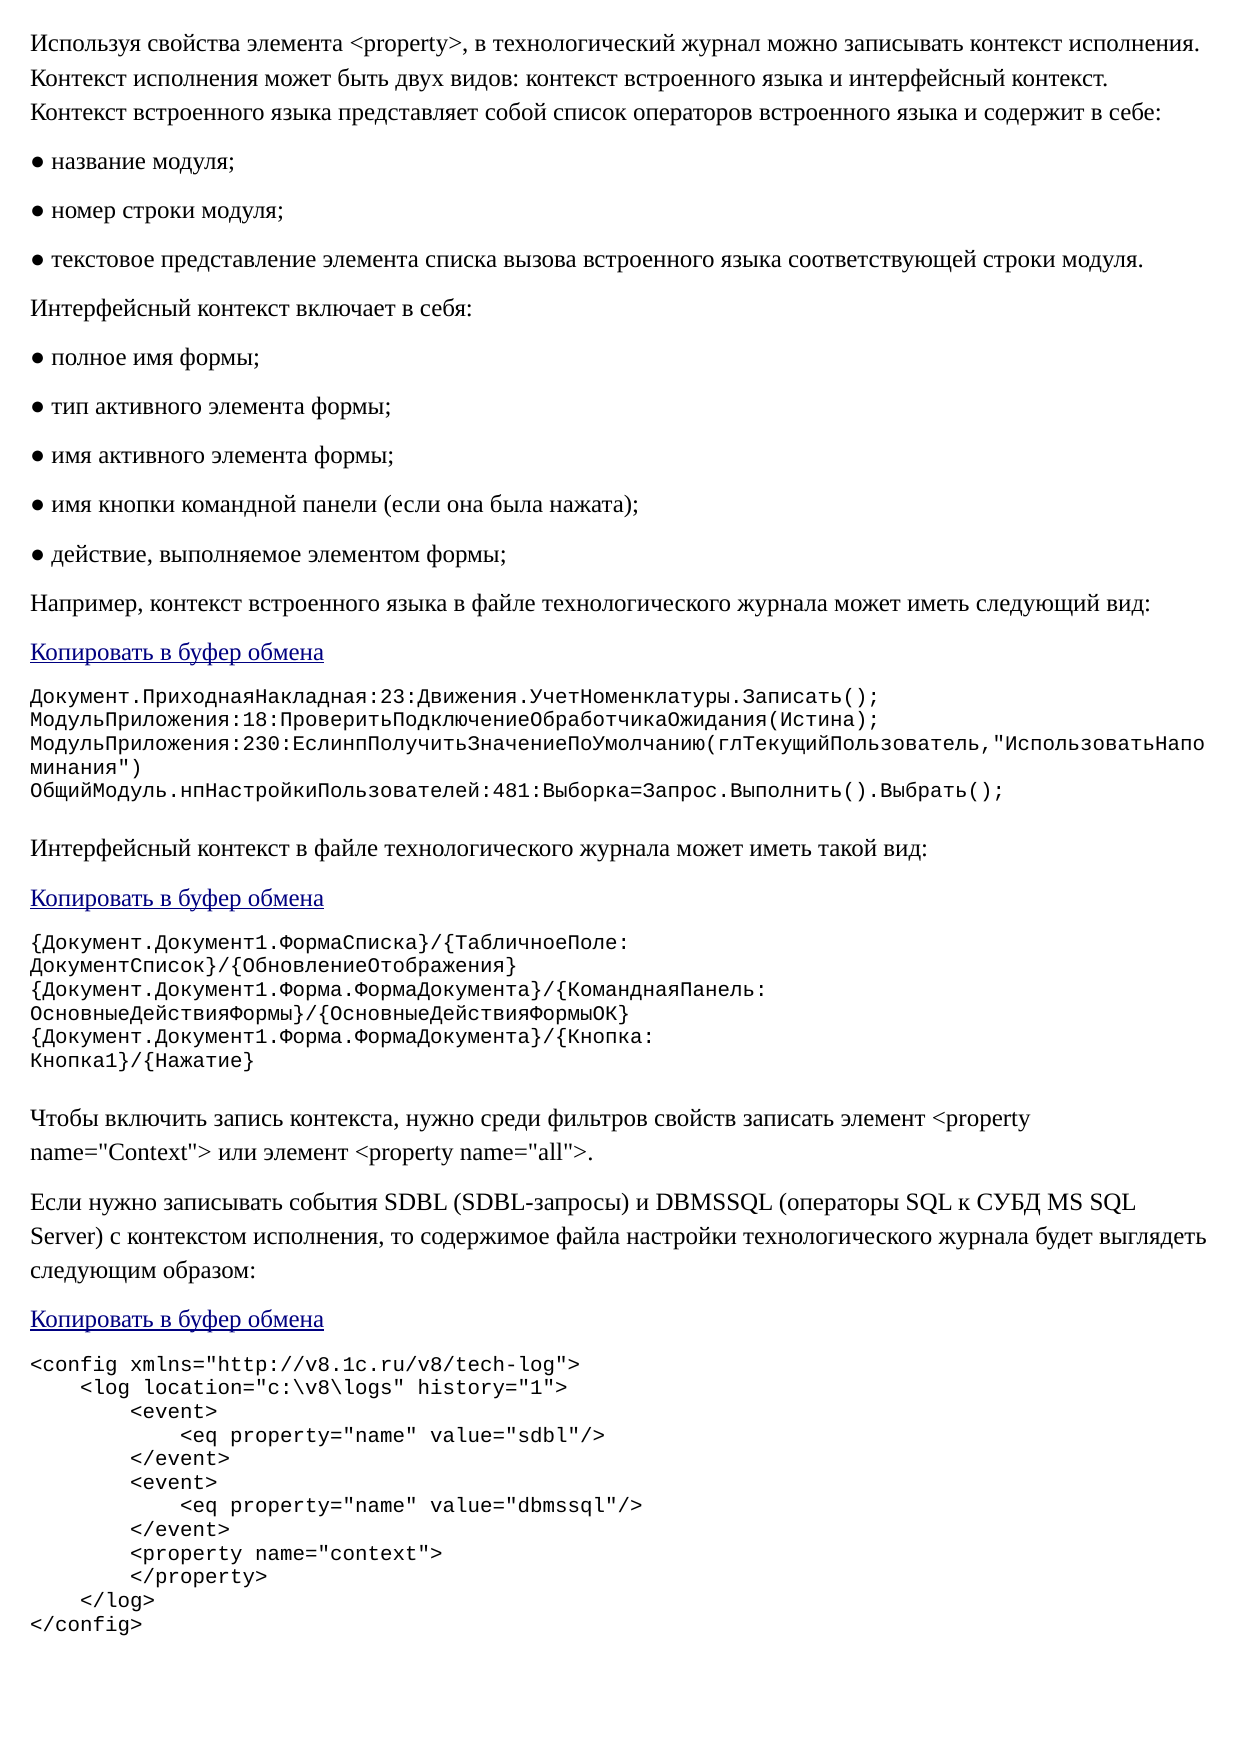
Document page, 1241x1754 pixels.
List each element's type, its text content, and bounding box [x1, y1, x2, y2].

text ● имя активного элемента формы; [30, 441, 1211, 469]
text ● имя кнопки командной панели (если она была нажата); [30, 489, 1211, 518]
text Кнопка1}/{Нажатие} [30, 1050, 1211, 1073]
text </event> [30, 1519, 1211, 1543]
text Копировать в буфер обмена [30, 1304, 1211, 1333]
text <event> [30, 1472, 1211, 1496]
text МодульПриложения:18:ПроверитьПодключениеОбработчикаОжидания(Истина); [30, 709, 1211, 733]
text Если нужно записывать события SDBL (SDBL-запросы) и DBMSSQL (операторы SQL к СУБД MS SQL Server) с контекстом исполнения, то содержимое файла настройки технологического журнала будет выглядеть следующим образом: [30, 1187, 1211, 1284]
text Используя свойства элемента <property>, в технологический журнал можно записывать контекст исполнения. Контекст исполнения может быть двух видов: контекст встроенного языка и интерфейсный контекст. Контекст встроенного языка представляет собой список операторов встроенного языка и содержит в себе: [30, 28, 1211, 126]
text <log location="c:\v8\logs" history="1"> [30, 1377, 1211, 1401]
text ● название модуля; [30, 146, 1211, 175]
text ОсновныеДействияФормы}/{ОсновныеДействияФормыОК} [30, 1003, 1211, 1026]
text </event> [30, 1448, 1211, 1472]
text ДокументСписок}/{ОбновлениеОтображения} [30, 955, 1211, 979]
text МодульПриложения:230:ЕслинпПолучитьЗначениеПоУмолчанию(глТекущийПользователь,"ИспользоватьНапоминания") [30, 733, 1211, 780]
text ● номер строки модуля; [30, 195, 1211, 224]
text Чтобы включить запись контекста, нужно среди фильтров свойств записать элемент <property name="Сontext"> или элемент <property name="all">. [30, 1103, 1211, 1166]
text ОбщийМодуль.нпНастройкиПользователей:481:Выборка=Запрос.Выполнить().Выбрать(); [30, 780, 1211, 804]
text ● текстовое представление элемента списка вызова встроенного языка соответствующей строки модуля. [30, 244, 1211, 273]
text <event> [30, 1401, 1211, 1424]
text {Документ.Документ1.Форма.ФормаДокумента}/{КоманднаяПанель: [30, 979, 1211, 1003]
text Интерфейсный контекст включает в себя: [30, 293, 1211, 322]
text Например, контекст встроенного языка в файле технологического журнала может иметь следующий вид: [30, 588, 1211, 616]
text Интерфейсный контекст в файле технологического журнала может иметь такой вид: [30, 833, 1211, 862]
text </config> [30, 1614, 1211, 1637]
text </property> [30, 1566, 1211, 1590]
text {Документ.Документ1.ФормаСписка}/{ТабличноеПоле: [30, 932, 1211, 955]
text <config xmlns="http://v8.1c.ru/v8/tech-log"> [30, 1354, 1211, 1377]
text Копировать в буфер обмена [30, 883, 1211, 911]
text Копировать в буфер обмена [30, 637, 1211, 666]
text <eq property="name" value="sdbl"/> [30, 1424, 1211, 1448]
text ● полное имя формы; [30, 342, 1211, 371]
text ● действие, выполняемое элементом формы; [30, 539, 1211, 567]
text ● тип активного элемента формы; [30, 391, 1211, 420]
text Документ.ПриходнаяНакладная:23:Движения.УчетНоменклатуры.Записать(); [30, 686, 1211, 709]
text <eq property="name" value="dbmssql"/> [30, 1496, 1211, 1519]
text <property name="context"> [30, 1543, 1211, 1566]
text {Документ.Документ1.Форма.ФормаДокумента}/{Кнопка: [30, 1026, 1211, 1050]
text </log> [30, 1590, 1211, 1614]
